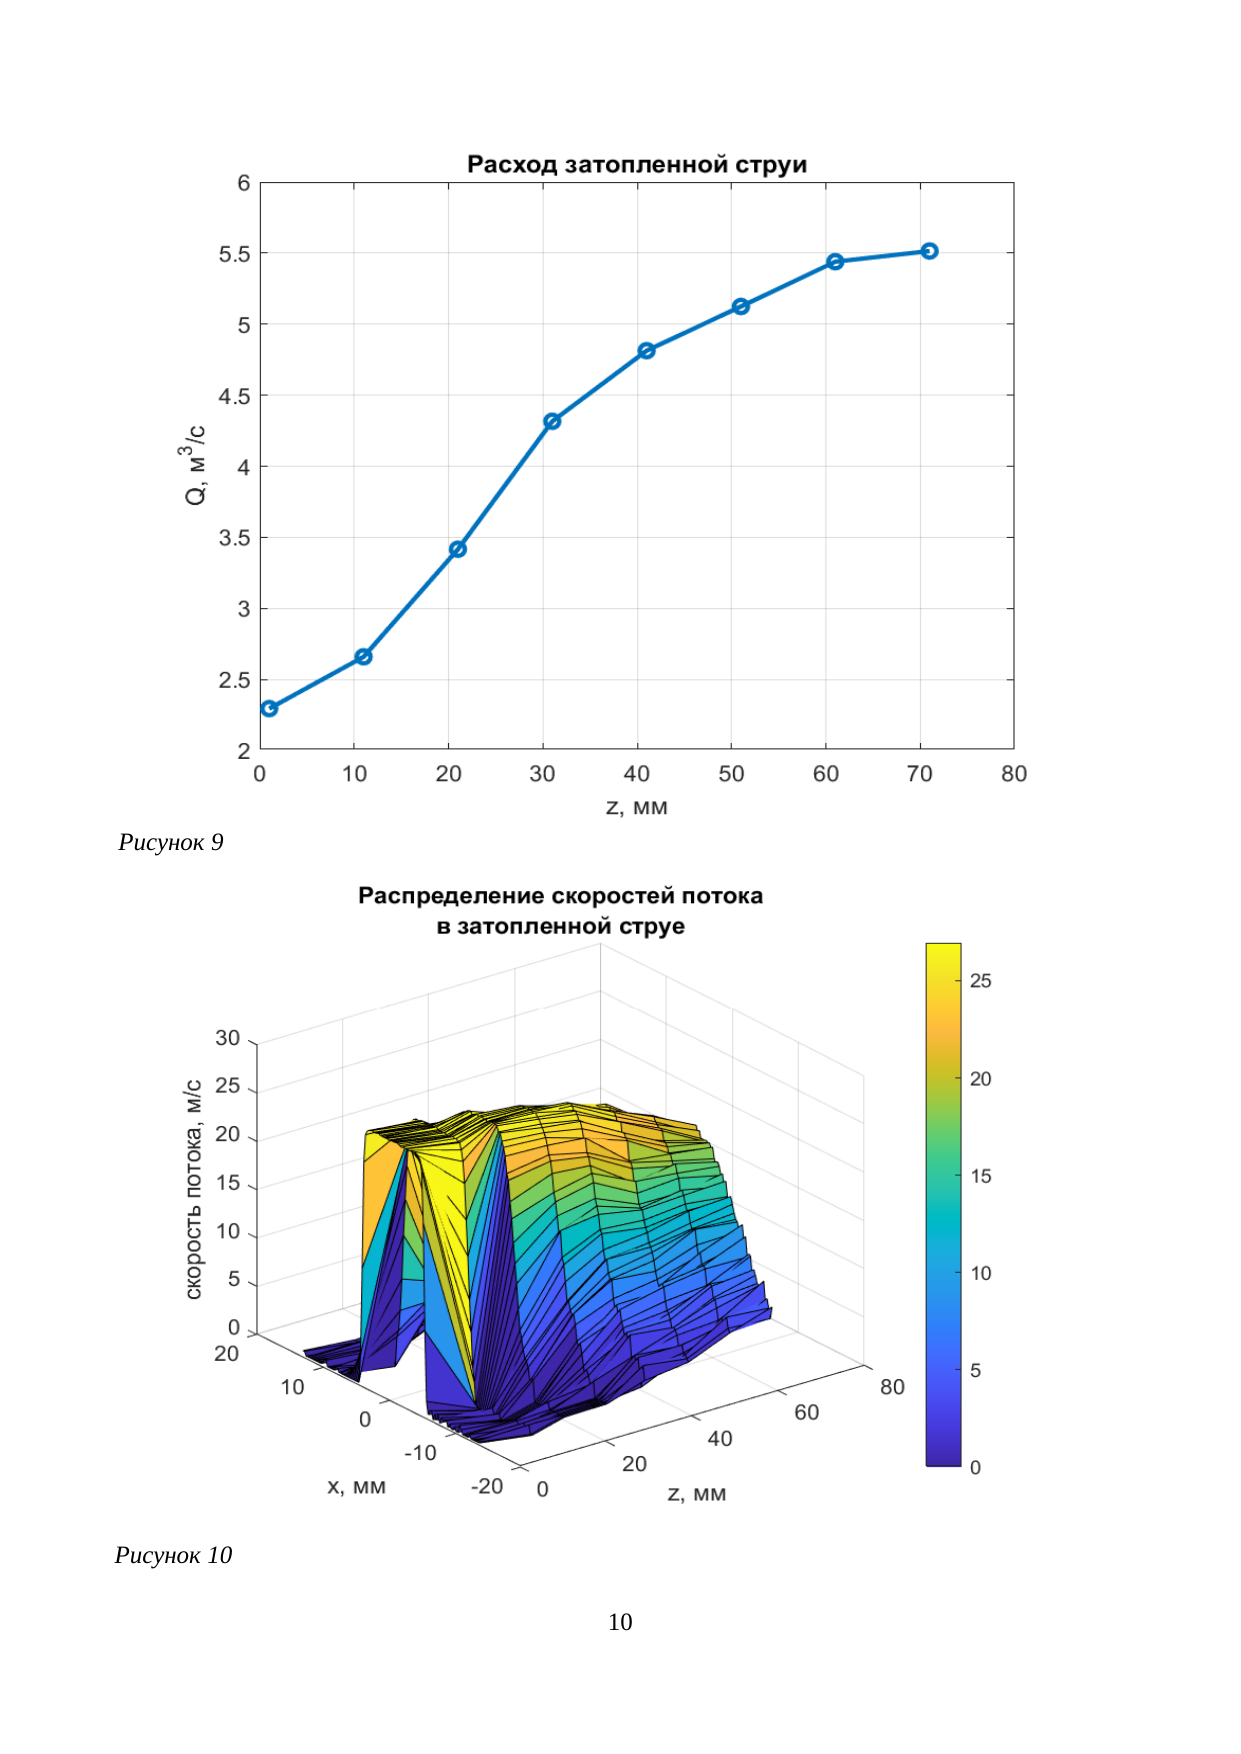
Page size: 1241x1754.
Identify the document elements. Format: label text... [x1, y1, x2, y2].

text Рисунок 9 [118, 131, 1122, 856]
picture [155, 876, 1079, 1540]
text Рисунок 10 [114, 877, 1120, 1568]
picture [133, 130, 1107, 827]
